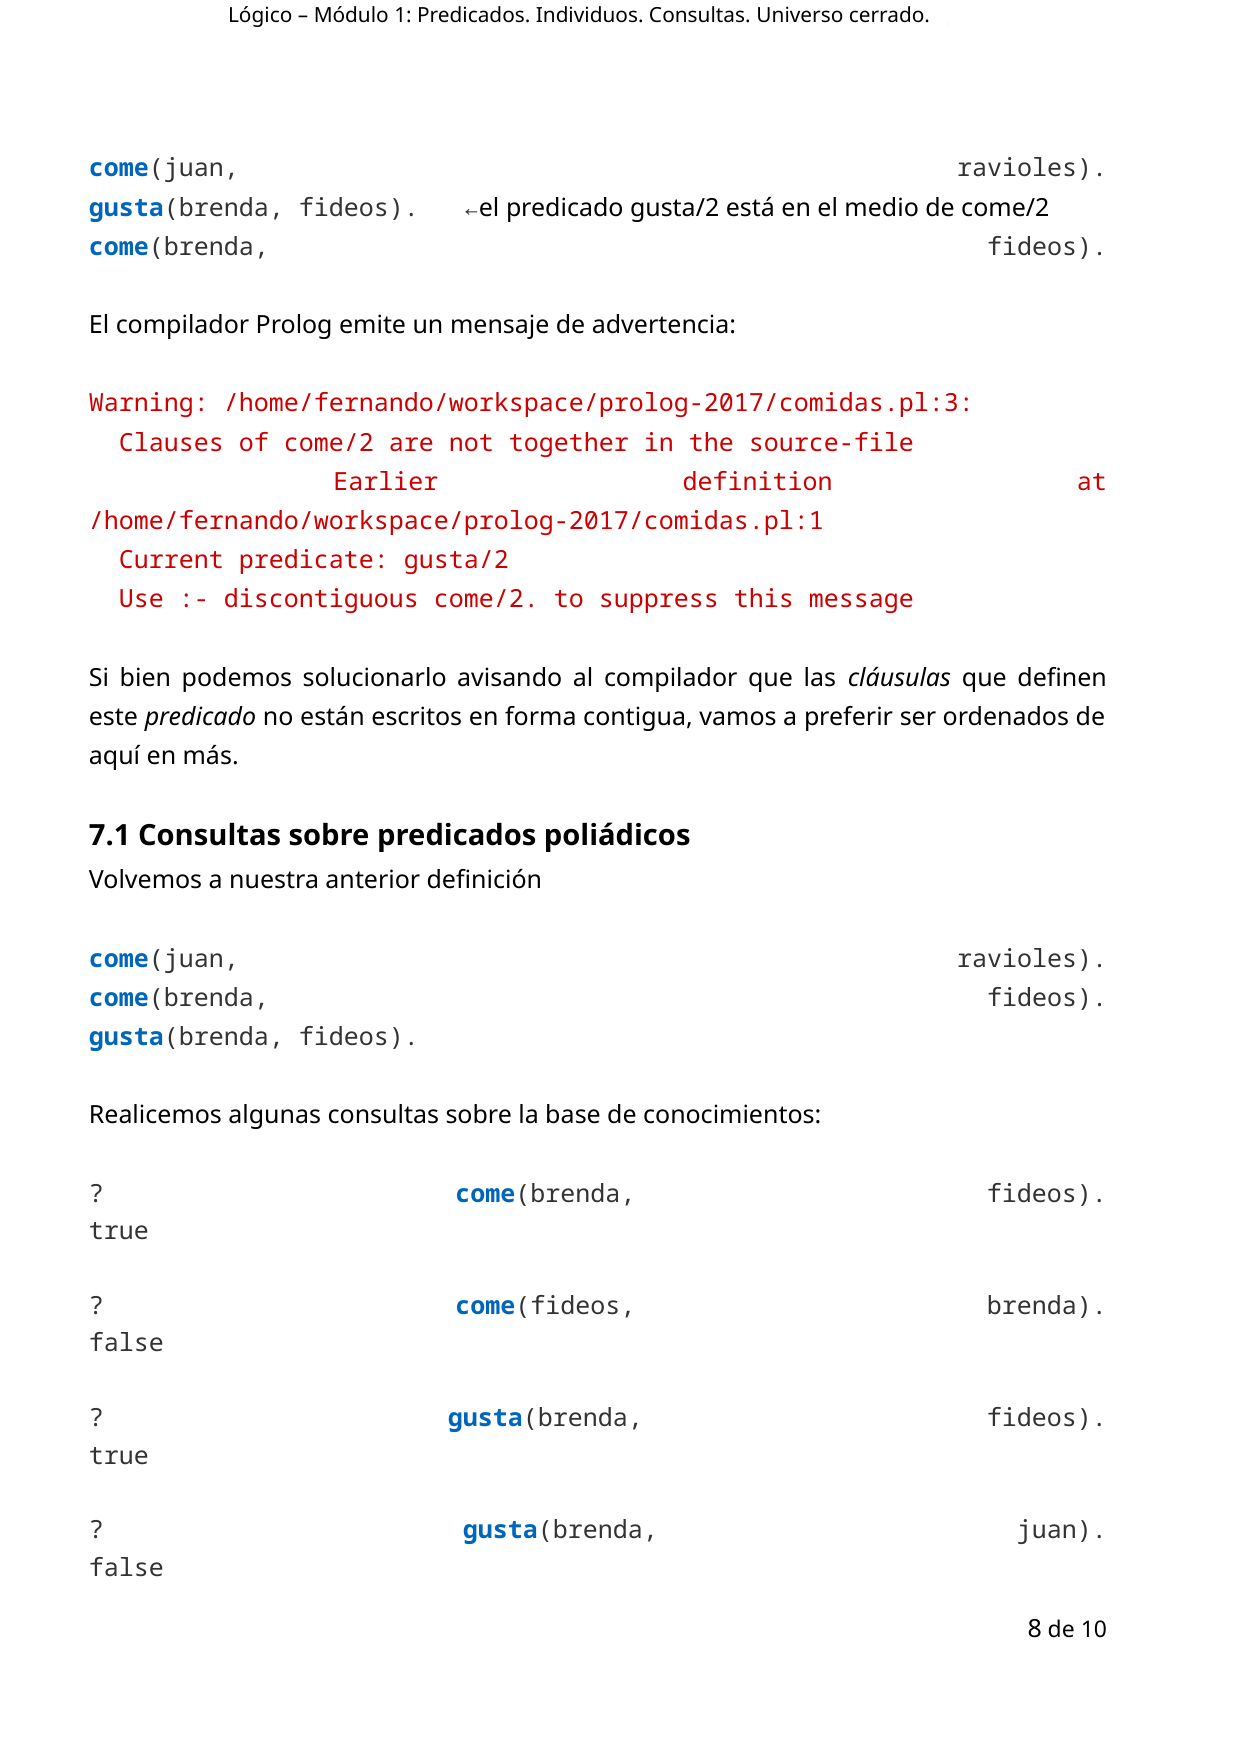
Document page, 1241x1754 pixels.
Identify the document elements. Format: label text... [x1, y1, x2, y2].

text ? come(brenda, fideos). true ? come(fideos, brenda). false ? gusta(brenda, fideos). true ? gusta(brenda, juan). false [89, 1176, 1107, 1583]
text come(brenda, fideos). [89, 228, 1107, 302]
subtitle 7.1 Consultas sobre predicados poliádicos [89, 814, 1107, 854]
text Warning: /home/fernando/workspace/prolog-2017/comidas.pl:3: [89, 385, 1107, 419]
text come(juan, ravioles). gusta(brenda, fideos). ←el predicado gusta/2 está en el medio de come/2 [89, 150, 1107, 223]
text Si bien podemos solucionarlo avisando al compilador que las cláusulas que definen este predicado no están escritos en forma contigua, vamos a preferir ser ordenados de aquí en más. [89, 659, 1107, 772]
text Volvemos a nuestra anterior definición [89, 862, 1107, 896]
text Current predicate: gusta/2 [89, 542, 1107, 576]
text Realicemos algunas consultas sobre la base de conocimientos: [89, 1097, 1107, 1131]
text Clauses of come/2 are not together in the source-file [89, 424, 1107, 458]
text Use :- discontiguous come/2. to suppress this message [89, 581, 1107, 615]
text come(juan, ravioles). come(brenda, fideos). gusta(brenda, fideos). [89, 941, 1107, 1053]
text El compilador Prolog emite un mensaje de advertencia: [89, 307, 1107, 341]
text Earlier definition at /home/fernando/workspace/prolog-2017/comidas.pl:1 [89, 463, 1107, 537]
